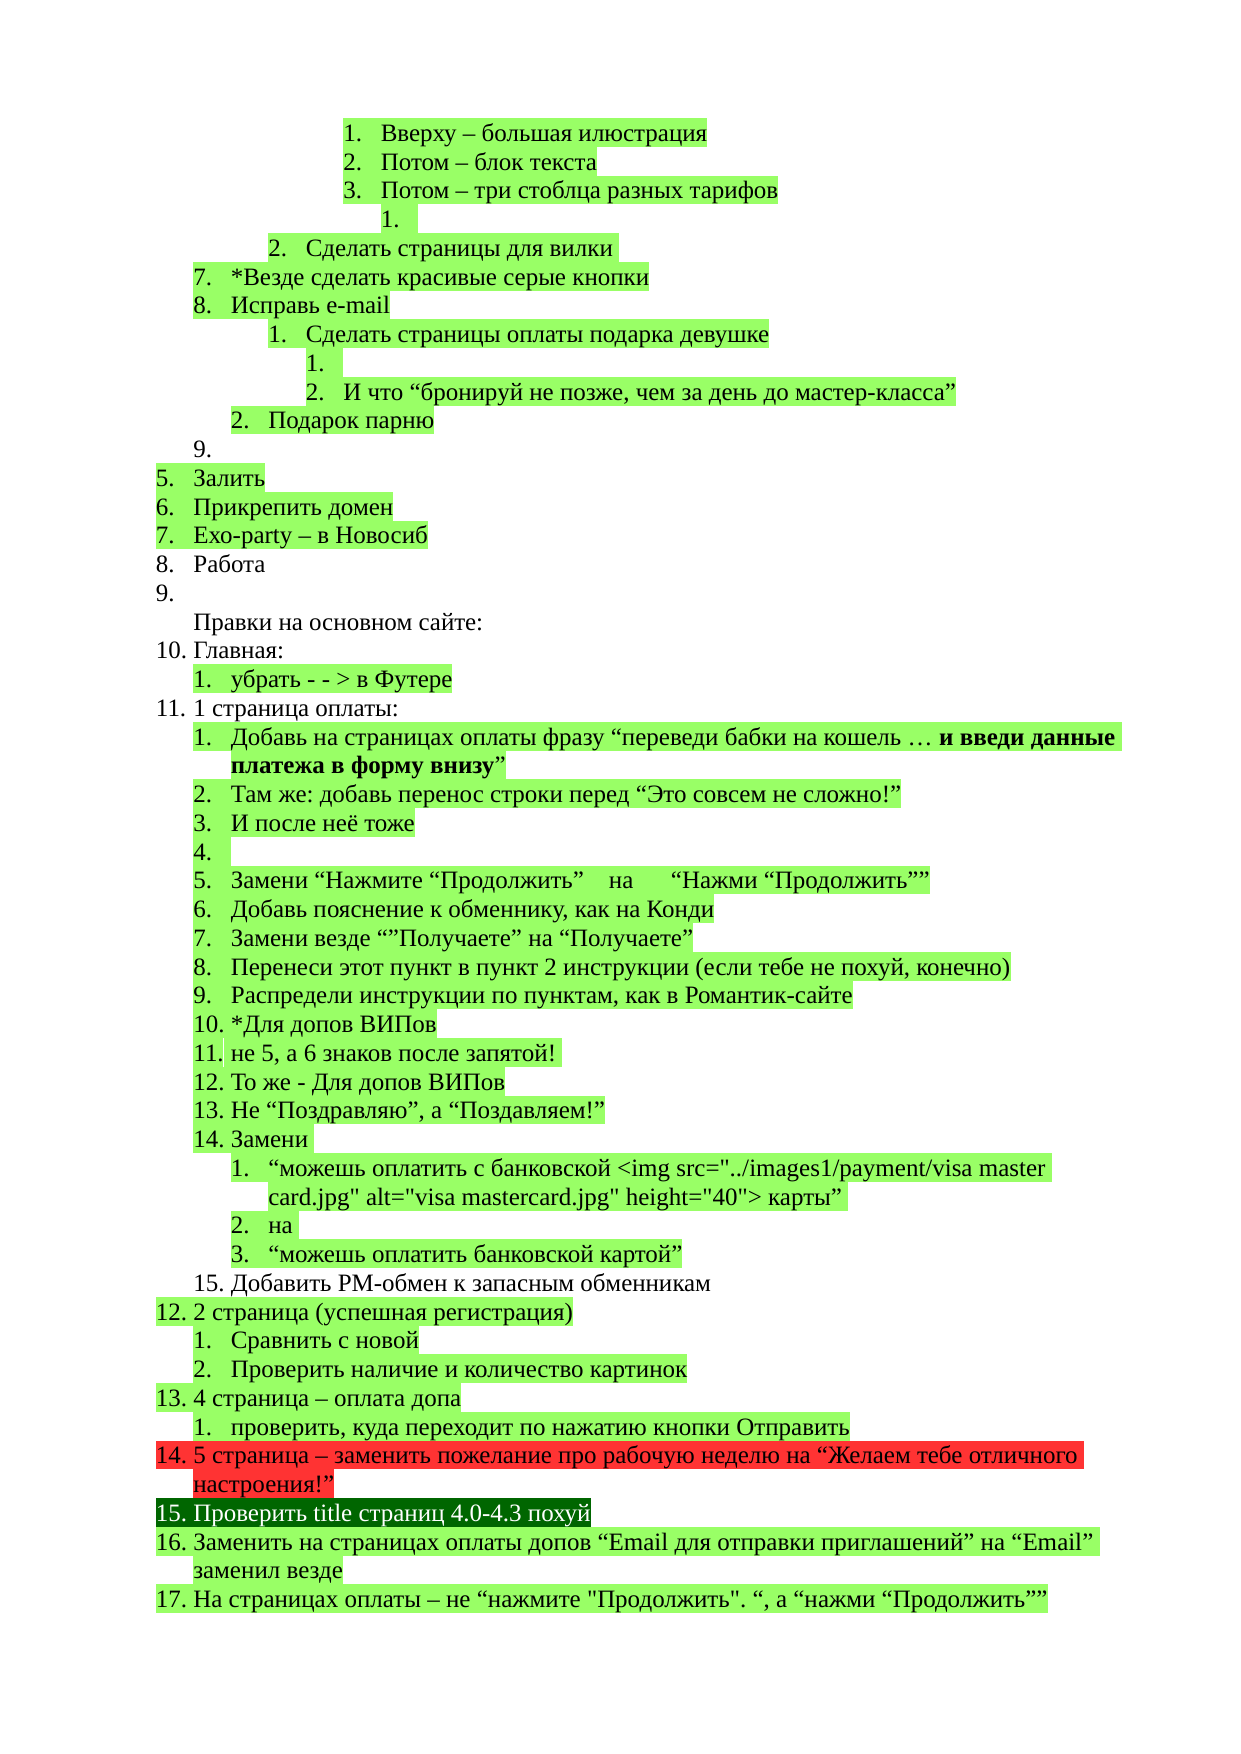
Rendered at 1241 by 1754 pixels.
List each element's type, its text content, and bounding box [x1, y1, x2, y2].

list Не “Поздравляю”, а “Поздавляем!” [193, 1096, 1122, 1124]
list Замени везде “”Получаете” на “Получаете” [193, 923, 1122, 952]
list Сделать страницы оплаты подарка девушке [268, 319, 1122, 348]
list Распредели инструкции по пунктам, как в Романтик-сайте [193, 981, 1122, 1009]
list 1 страница оплаты: [156, 693, 1122, 722]
list Сделать страницы для вилки [268, 233, 1122, 262]
list на [231, 1211, 1122, 1239]
list Проверить наличие и количество картинок [193, 1354, 1122, 1383]
list Вверху – большая илюстрация [343, 118, 1122, 147]
list “можешь оплатить банковской картой” [231, 1239, 1122, 1268]
list Потом – три стоблца разных тарифов [343, 176, 1122, 204]
list не 5, а 6 знаков после запятой! [193, 1038, 1122, 1067]
list Перенеси этот пункт в пункт 2 инструкции (если тебе не похуй, конечно) [193, 952, 1122, 981]
list Ехо-party – в Новосиб [156, 521, 1122, 549]
list убрать - - > в Футере [193, 664, 1122, 693]
list 5 страница – заменить пожелание про рабочую неделю на “Желаем тебе отличного настроения!” [156, 1441, 1122, 1498]
list *Для допов ВИПов [193, 1009, 1122, 1038]
list На страницах оплаты – не “нажмите "Продолжить". “, а “нажми “Продолжить”” [156, 1584, 1122, 1613]
list Правки на основном сайте: [156, 578, 1122, 636]
list Заменить на страницах оплаты допов “Email для отправки приглашений” на “Email” заменил везде [156, 1527, 1122, 1584]
list 2 страница (успешная регистрация) [156, 1297, 1122, 1326]
list Добавить PM-обмен к запасным обменникам [193, 1268, 1122, 1297]
list И что “бронируй не позже, чем за день до мастер-класса” [306, 377, 1122, 406]
list Добавь на страницах оплаты фразу “переведи бабки на кошель … и введи данные платежа в форму внизу” [193, 722, 1122, 779]
list И после неё тоже [193, 808, 1122, 837]
list Там же: добавь перенос строки перед “Это совсем не сложно!” [193, 779, 1122, 808]
list “можешь оплатить с банковской <img src="../images1/payment/visa master card.jpg" alt="visa mastercard.jpg" height="40"> карты” [231, 1153, 1122, 1211]
list Проверить title страниц 4.0-4.3 похуй [156, 1498, 1122, 1527]
list То же - Для допов ВИПов [193, 1067, 1122, 1096]
list Замени “Нажмите “Продолжить” на “Нажми “Продолжить”” [193, 866, 1122, 894]
list *Везде сделать красивые серые кнопки [193, 262, 1122, 291]
list Прикрепить домен [156, 492, 1122, 521]
list 4 страница – оплата допа [156, 1383, 1122, 1412]
list Исправь e-mail [193, 291, 1122, 319]
list Потом – блок текста [343, 147, 1122, 176]
list Работа [156, 549, 1122, 578]
list Сравнить с новой [193, 1326, 1122, 1354]
list Добавь пояснение к обменнику, как на Конди [193, 894, 1122, 923]
list проверить, куда переходит по нажатию кнопки Отправить [193, 1412, 1122, 1441]
list Главная: [156, 636, 1122, 664]
list Подарок парню [231, 406, 1122, 434]
list Замени [193, 1124, 1122, 1153]
list Залить [156, 463, 1122, 492]
